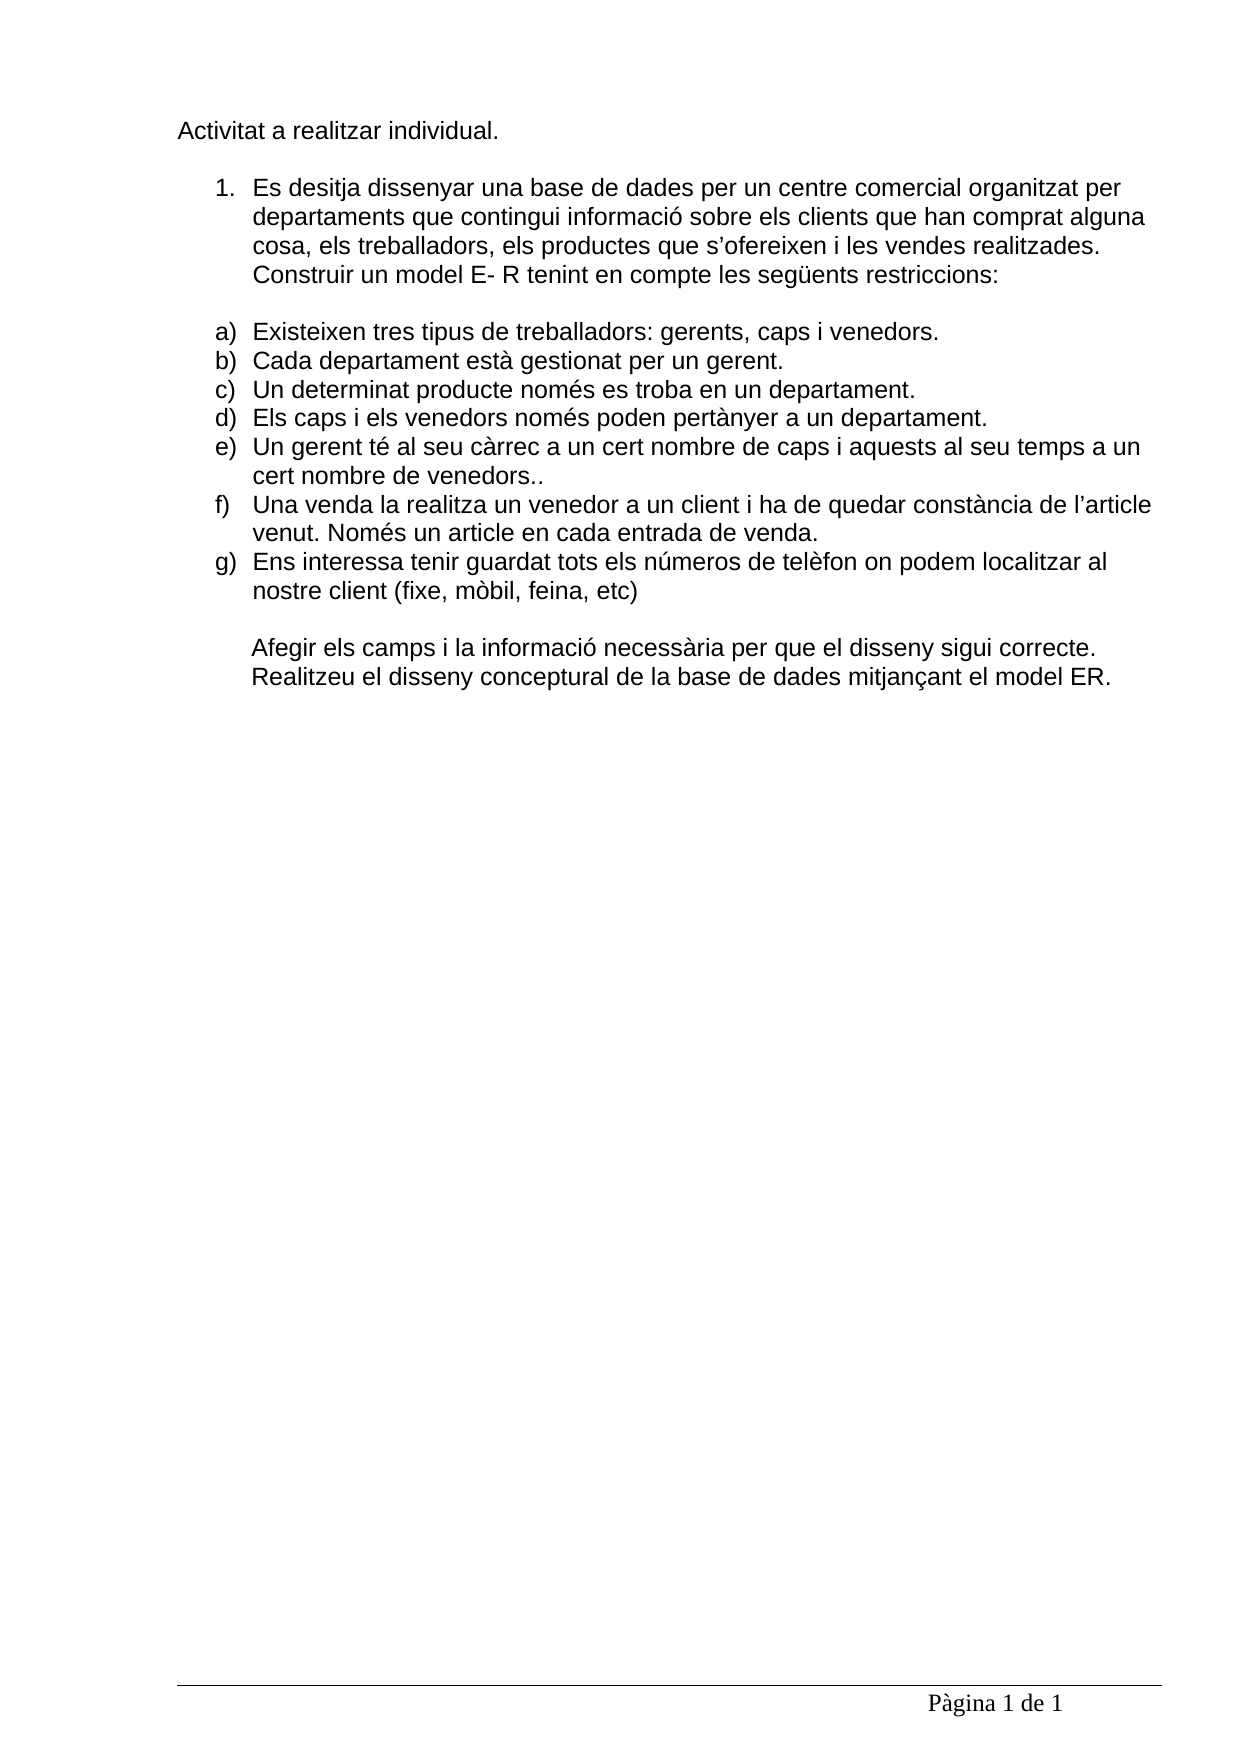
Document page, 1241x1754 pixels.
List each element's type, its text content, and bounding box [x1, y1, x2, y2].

list Es desitja dissenyar una base de dades per un centre comercial organitzat per departaments que contingui informació sobre els clients que han comprat alguna cosa, els treballadors, els productes que s’ofereixen i les vendes realitzades. Construir un model E- R tenint en compte les següents restriccions: [215, 173, 1162, 288]
text Afegir els camps i la informació necessària per que el disseny sigui correcte. Realitzeu el disseny conceptural de la base de dades mitjançant el model ER. [251, 633, 1162, 691]
list Els caps i els venedors només poden pertànyer a un departament. [215, 403, 1162, 432]
list Una venda la realitza un venedor a un client i ha de quedar constància de l’article venut. Només un article en cada entrada de venda. [215, 489, 1162, 547]
list Cada departament està gestionat per un gerent. [215, 346, 1162, 374]
list Un determinat producte només es troba en un departament. [215, 374, 1162, 403]
list Ens interessa tenir guardat tots els números de telèfon on podem localitzar al nostre client (fixe, mòbil, feina, etc) [215, 547, 1162, 604]
list Un gerent té al seu càrrec a un cert nombre de caps i aquests al seu temps a un cert nombre de venedors.. [215, 432, 1162, 489]
list Existeixen tres tipus de treballadors: gerents, caps i venedors. [215, 317, 1162, 346]
text Activitat a realitzar individual. [177, 116, 1162, 144]
